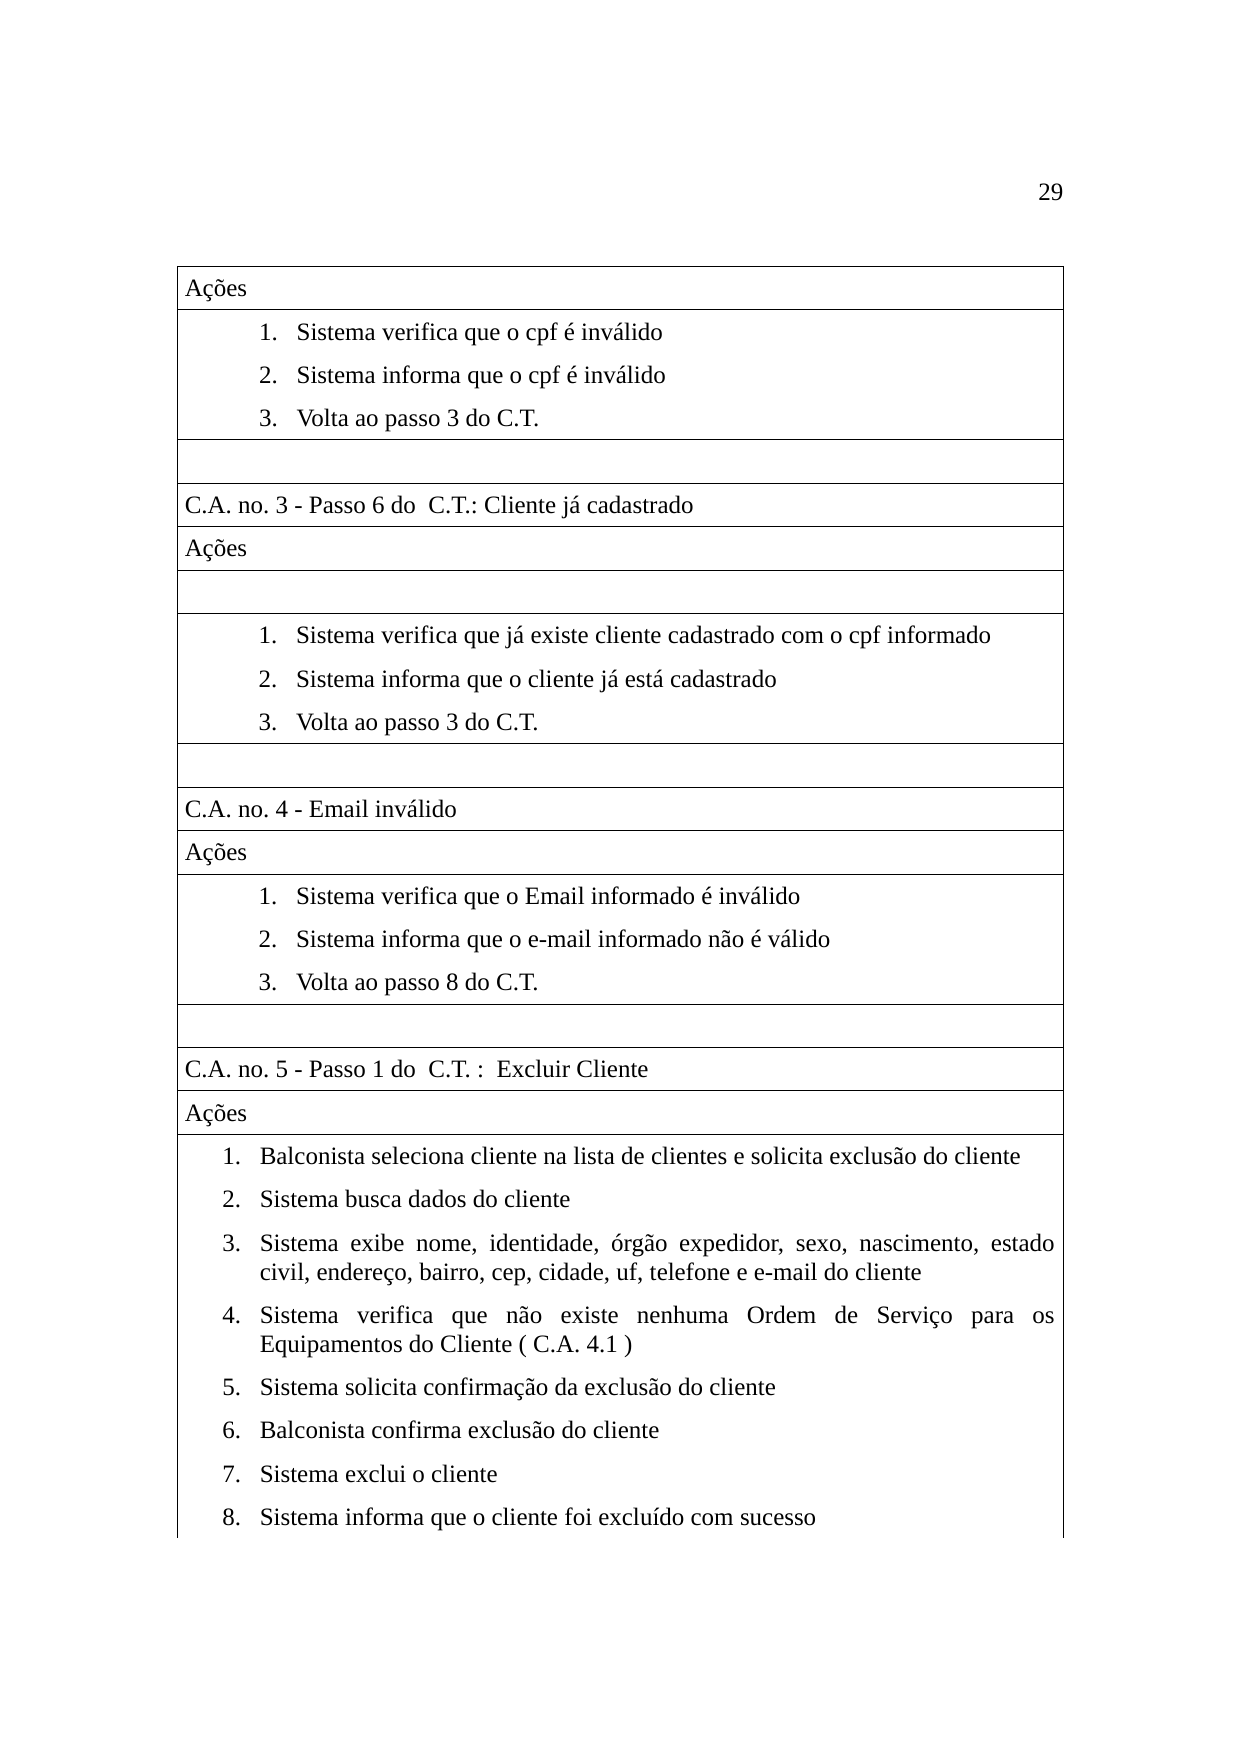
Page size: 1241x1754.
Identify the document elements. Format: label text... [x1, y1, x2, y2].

table_cell Sistema verifica que o cpf é inválido [178, 310, 1063, 353]
table_cell Sistema informa que o cliente já está cadastrado [178, 656, 1063, 700]
table_cell Sistema busca dados do cliente [178, 1177, 1063, 1221]
table_cell Balconista seleciona cliente na lista de clientes e solicita exclusão do cliente [178, 1135, 1063, 1177]
table_cell Sistema exibe nome, identidade, órgão expedidor, sexo, nascimento, estado civil, endereço, bairro, cep, cidade, uf, telefone e e-mail do cliente [178, 1221, 1063, 1293]
table_cell Ações [178, 267, 1063, 309]
table_cell [178, 571, 1063, 613]
table_cell Balconista confirma exclusão do cliente [178, 1408, 1063, 1451]
table_cell Sistema informa que o cliente foi excluído com sucesso [178, 1495, 1063, 1538]
table_cell Sistema exclui o cliente [178, 1451, 1063, 1495]
table_cell [178, 744, 1063, 787]
table_cell Volta ao passo 3 do C.T. [178, 396, 1063, 439]
table_cell Sistema verifica que o Email informado é inválido [178, 875, 1063, 917]
table_cell Sistema verifica que não existe nenhuma Ordem de Serviço para os Equipamentos do Cliente ( C.A. 4.1 ) [178, 1293, 1063, 1365]
table_cell Ações [178, 1091, 1063, 1134]
table_cell Volta ao passo 3 do C.T. [178, 700, 1063, 743]
table_cell Sistema informa que o cpf é inválido [178, 353, 1063, 396]
table_cell Ações [178, 527, 1063, 569]
table_cell Sistema solicita confirmação da exclusão do cliente [178, 1365, 1063, 1408]
table_cell [178, 440, 1063, 483]
table_cell Sistema verifica que já existe cliente cadastrado com o cpf informado [178, 614, 1063, 656]
table_cell Volta ao passo 8 do C.T. [178, 960, 1063, 1003]
table_cell C.A. no. 3 - Passo 6 do C.T.: Cliente já cadastrado [178, 484, 1063, 526]
table_cell Ações [178, 831, 1063, 873]
table_cell C.A. no. 4 - Email inválido [178, 788, 1063, 830]
table_cell Sistema informa que o e-mail informado não é válido [178, 917, 1063, 960]
table_cell C.A. no. 5 - Passo 1 do C.T. : Excluir Cliente [178, 1048, 1063, 1090]
table_cell [178, 1005, 1063, 1047]
